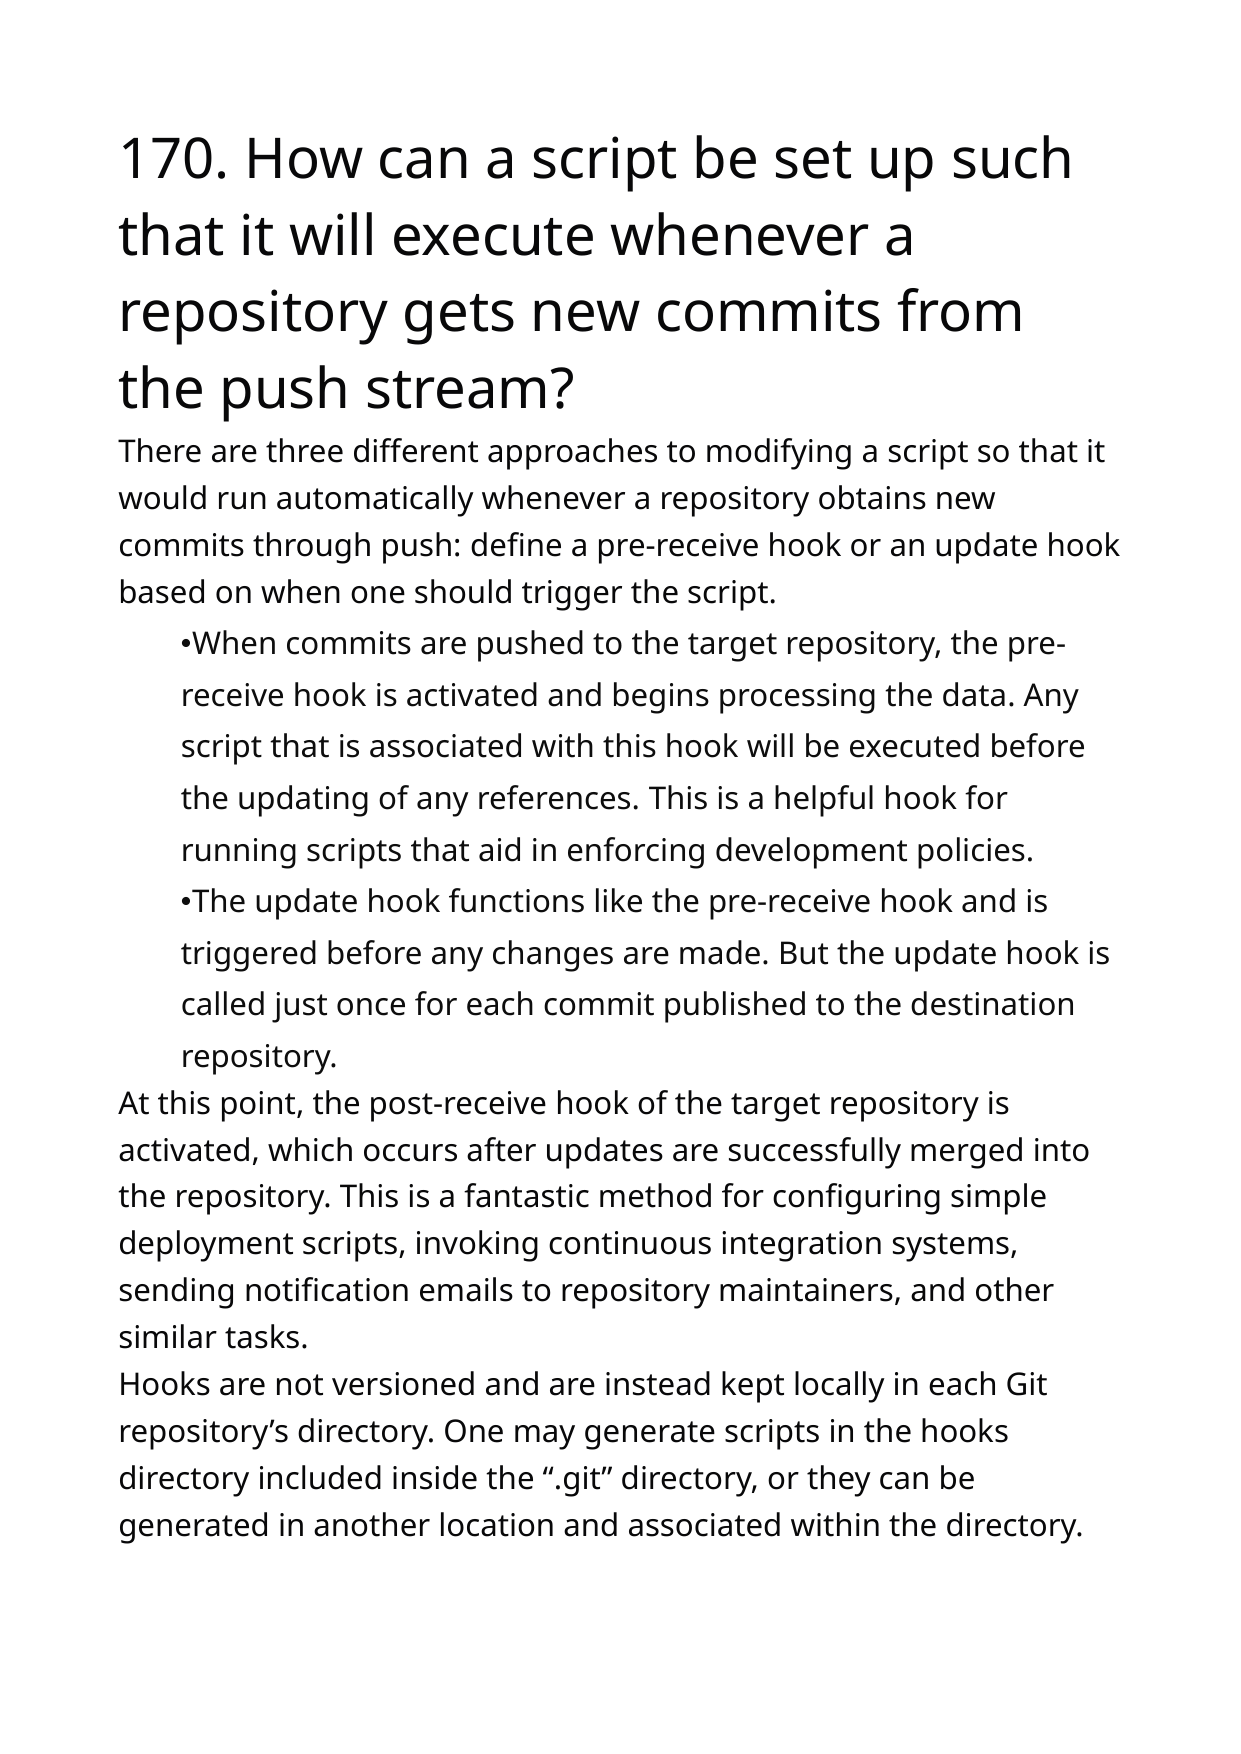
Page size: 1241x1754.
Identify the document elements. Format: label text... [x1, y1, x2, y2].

subtitle 170. How can a script be set up such that it will execute whenever a repository gets new commits from the push stream? [118, 118, 1122, 425]
text Hooks are not versioned and are instead kept locally in each Git repository’s directory. One may generate scripts in the hooks directory included inside the “.git” directory, or they can be generated in another location and associated within the directory. [118, 1358, 1122, 1545]
list The update hook functions like the pre-receive hook and is triggered before any changes are made. But the update hook is called just once for each commit published to the destination repository. [181, 870, 1122, 1076]
list When commits are pushed to the target repository, the pre-receive hook is activated and begins processing the data. Any script that is associated with this hook will be executed before the updating of any references. This is a helpful hook for running scripts that aid in enforcing development policies. [181, 612, 1122, 870]
text At this point, the post-receive hook of the target repository is activated, which occurs after updates are successfully merged into the repository. This is a fantastic method for configuring simple deployment scripts, invoking continuous integration systems, sending notification emails to repository maintainers, and other similar tasks. [118, 1076, 1122, 1358]
text There are three different approaches to modifying a script so that it would run automatically whenever a repository obtains new commits through push: define a pre-receive hook or an update hook based on when one should trigger the script. [118, 425, 1122, 612]
